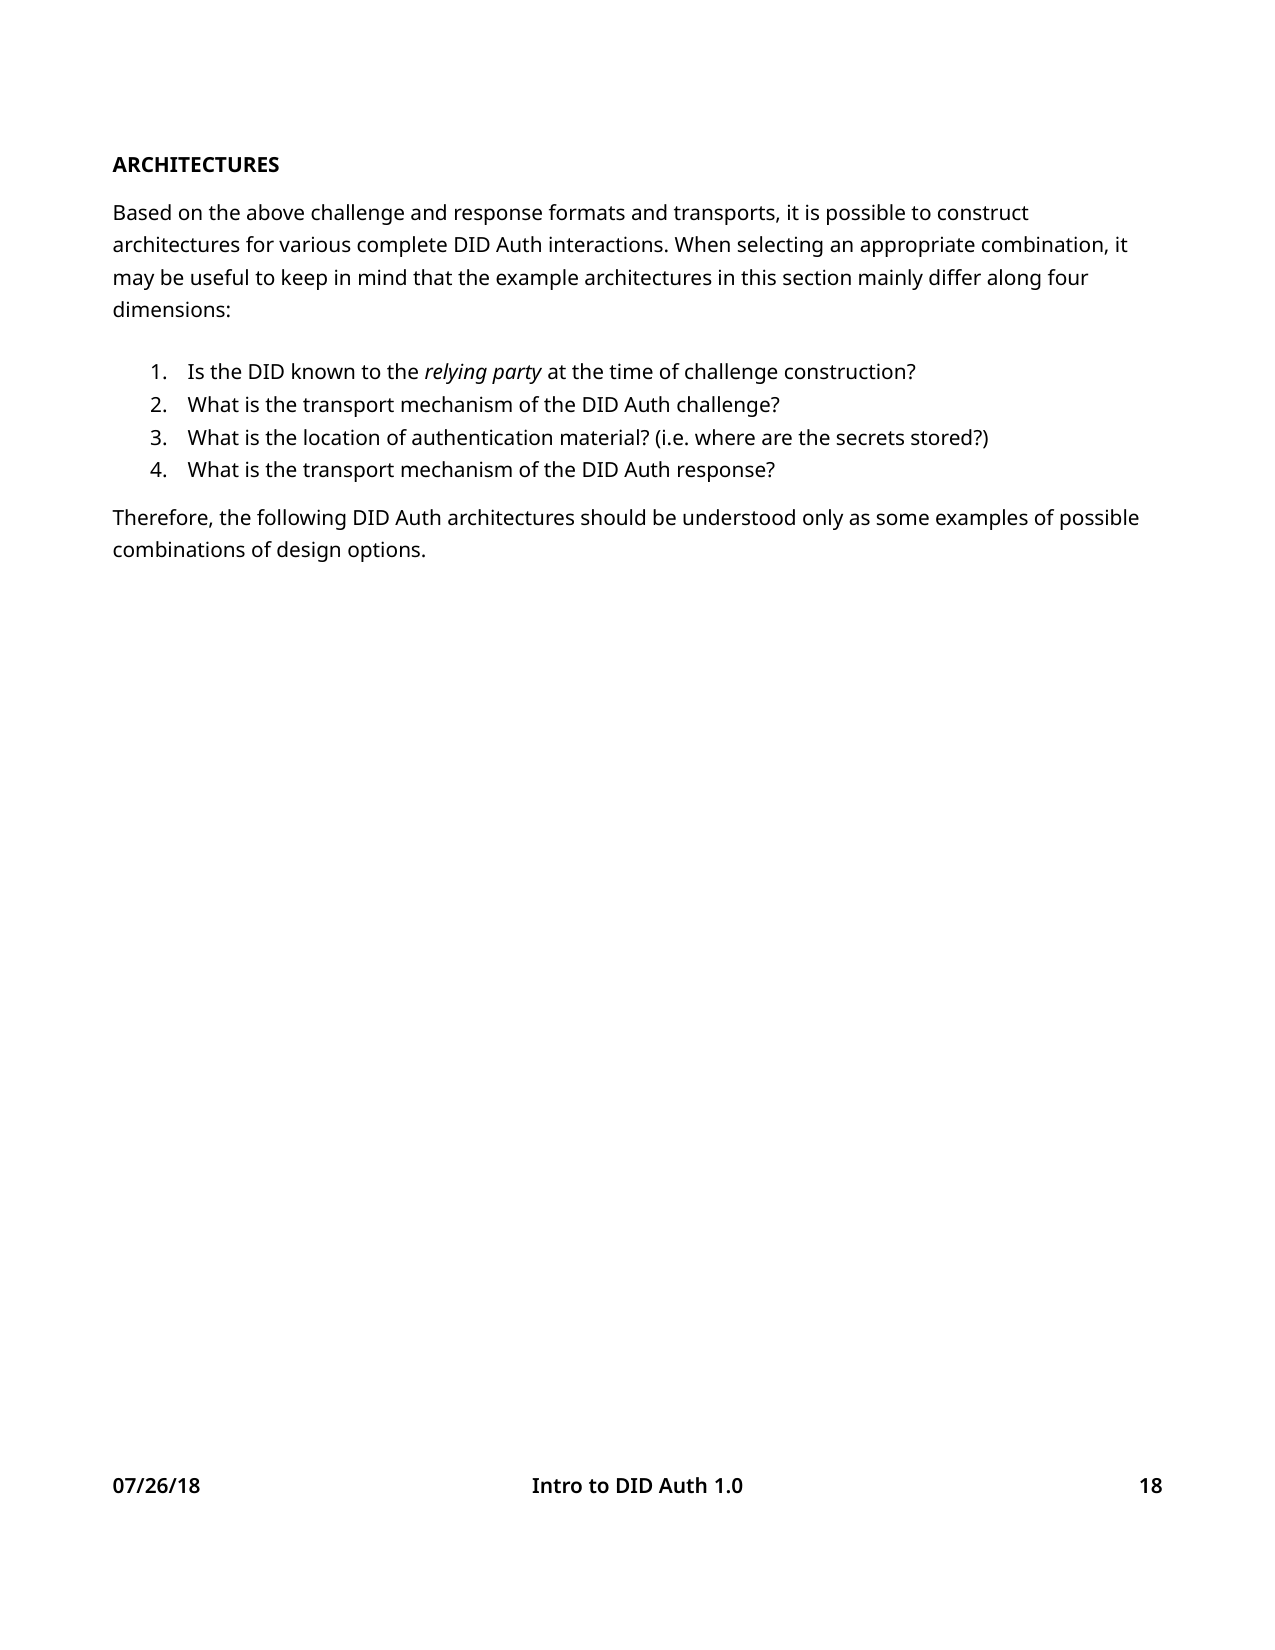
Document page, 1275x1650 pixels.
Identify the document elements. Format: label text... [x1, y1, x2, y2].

text Based on the above challenge and response formats and transports, it is possible to construct architectures for various complete DID Auth interactions. When selecting an appropriate combination, it may be useful to keep in mind that the example architectures in this section mainly differ along four dimensions: [112, 198, 1162, 324]
list What is the transport mechanism of the DID Auth challenge? [150, 390, 1162, 418]
list Is the DID known to the relying party at the time of challenge construction? [150, 357, 1162, 386]
text Therefore, the following DID Auth architectures should be understood only as some examples of possible combinations of design options. [112, 503, 1162, 564]
list What is the transport mechanism of the DID Auth response? [150, 455, 1162, 484]
list What is the location of authentication material? (i.e. where are the secrets stored?) [150, 423, 1162, 451]
subtitle Architectures [112, 150, 1162, 178]
